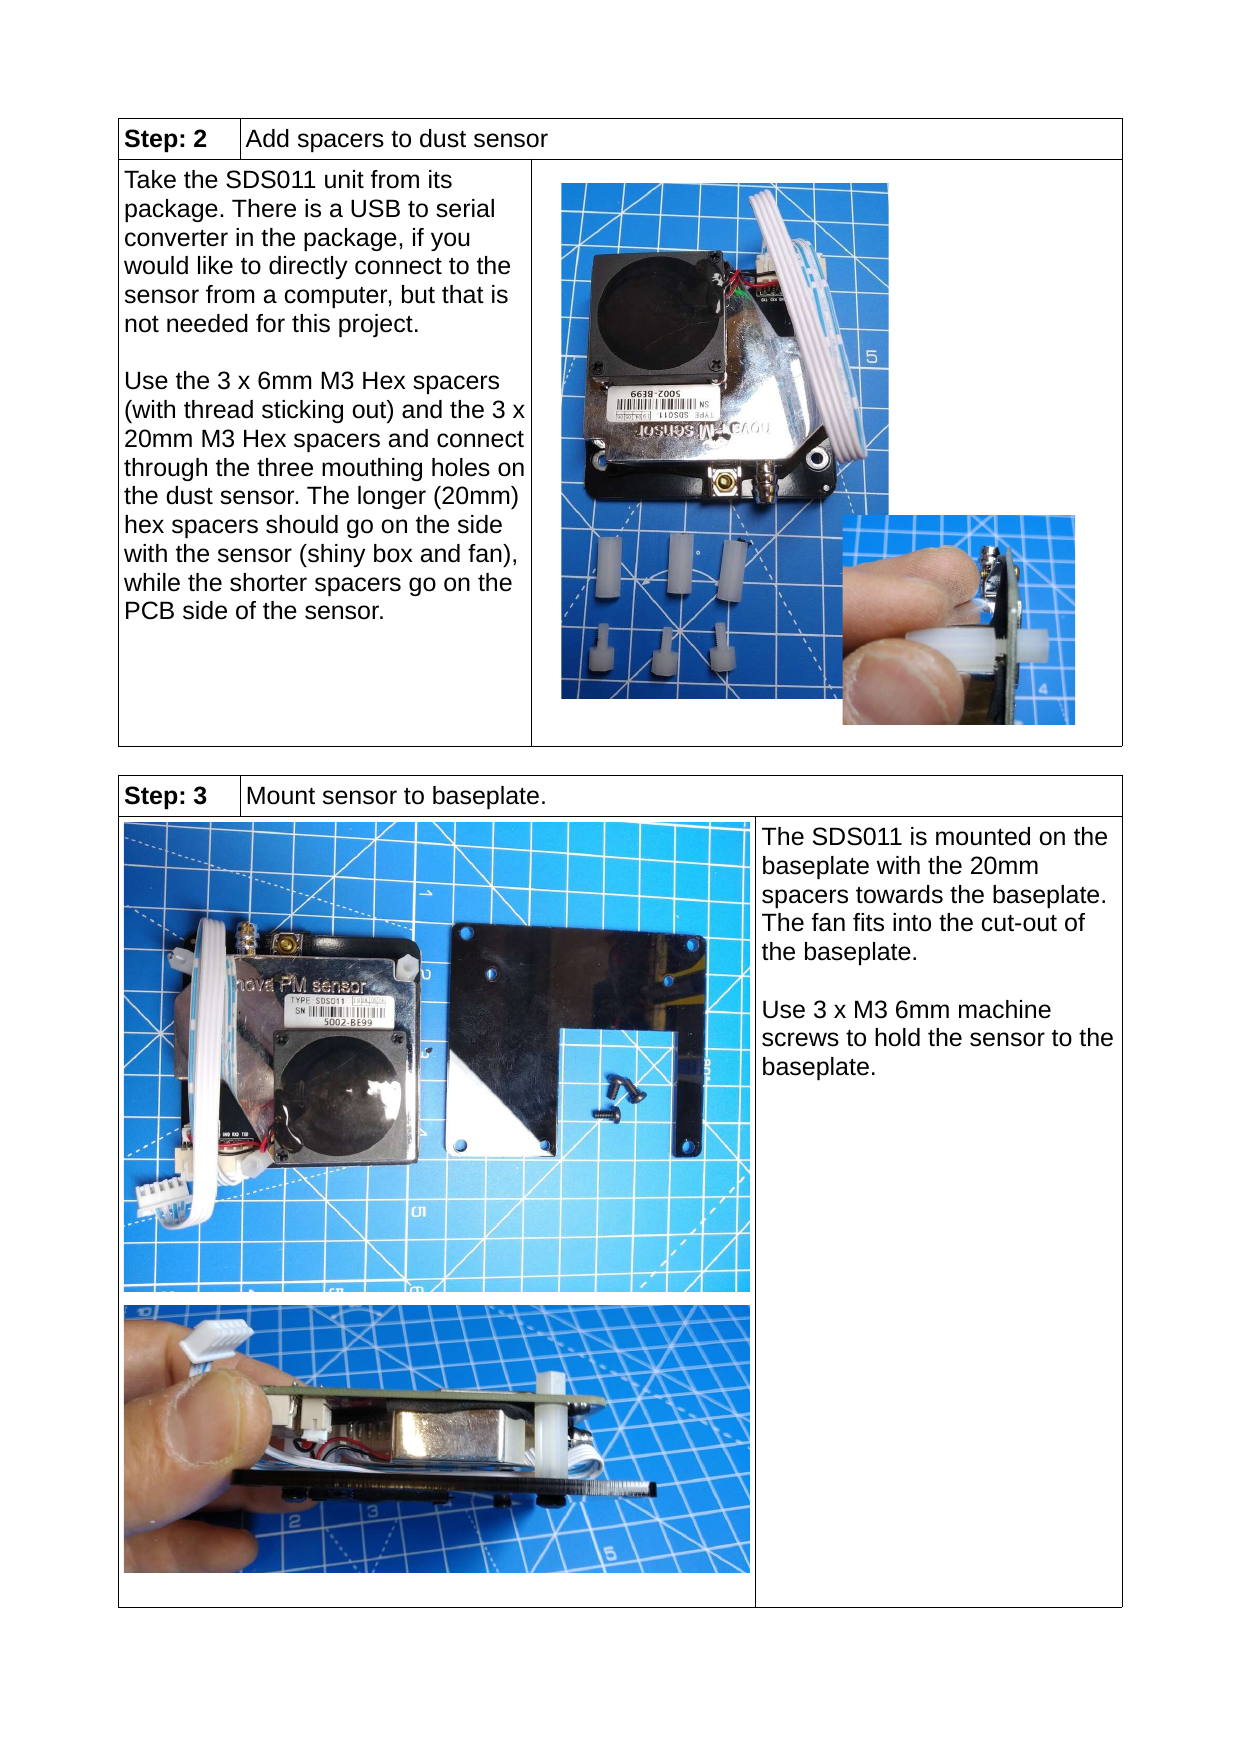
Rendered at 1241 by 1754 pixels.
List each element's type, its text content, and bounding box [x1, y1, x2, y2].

picture [123, 1305, 750, 1573]
table_cell [119, 817, 755, 1607]
table_header Step: 3 [119, 776, 240, 816]
picture [561, 183, 1075, 725]
table_header Step: 2 [119, 119, 240, 159]
table_cell [532, 160, 1122, 746]
table_cell Take the SDS011 unit from its package. There is a USB to serial converter in the package, if you would like to directly connect to the sensor from a computer, but that is not needed for this project. Use the 3 x 6mm M3 Hex spacers (with thread sticking out) and the 3 x 20mm M3 Hex spacers and connect through the three mouthing holes on the dust sensor. The longer (20mm) hex spacers should go on the side with the sensor (shiny box and fan), while the shorter spacers go on the PCB side of the sensor. [119, 160, 531, 746]
table_header Add spacers to dust sensor [241, 119, 1122, 159]
table_cell The SDS011 is mounted on the baseplate with the 20mm spacers towards the baseplate. The fan fits into the cut-out of the baseplate. Use 3 x M3 6mm machine screws to hold the sensor to the baseplate. [756, 817, 1122, 1607]
table_header Mount sensor to baseplate. [241, 776, 1122, 816]
picture [123, 822, 750, 1292]
